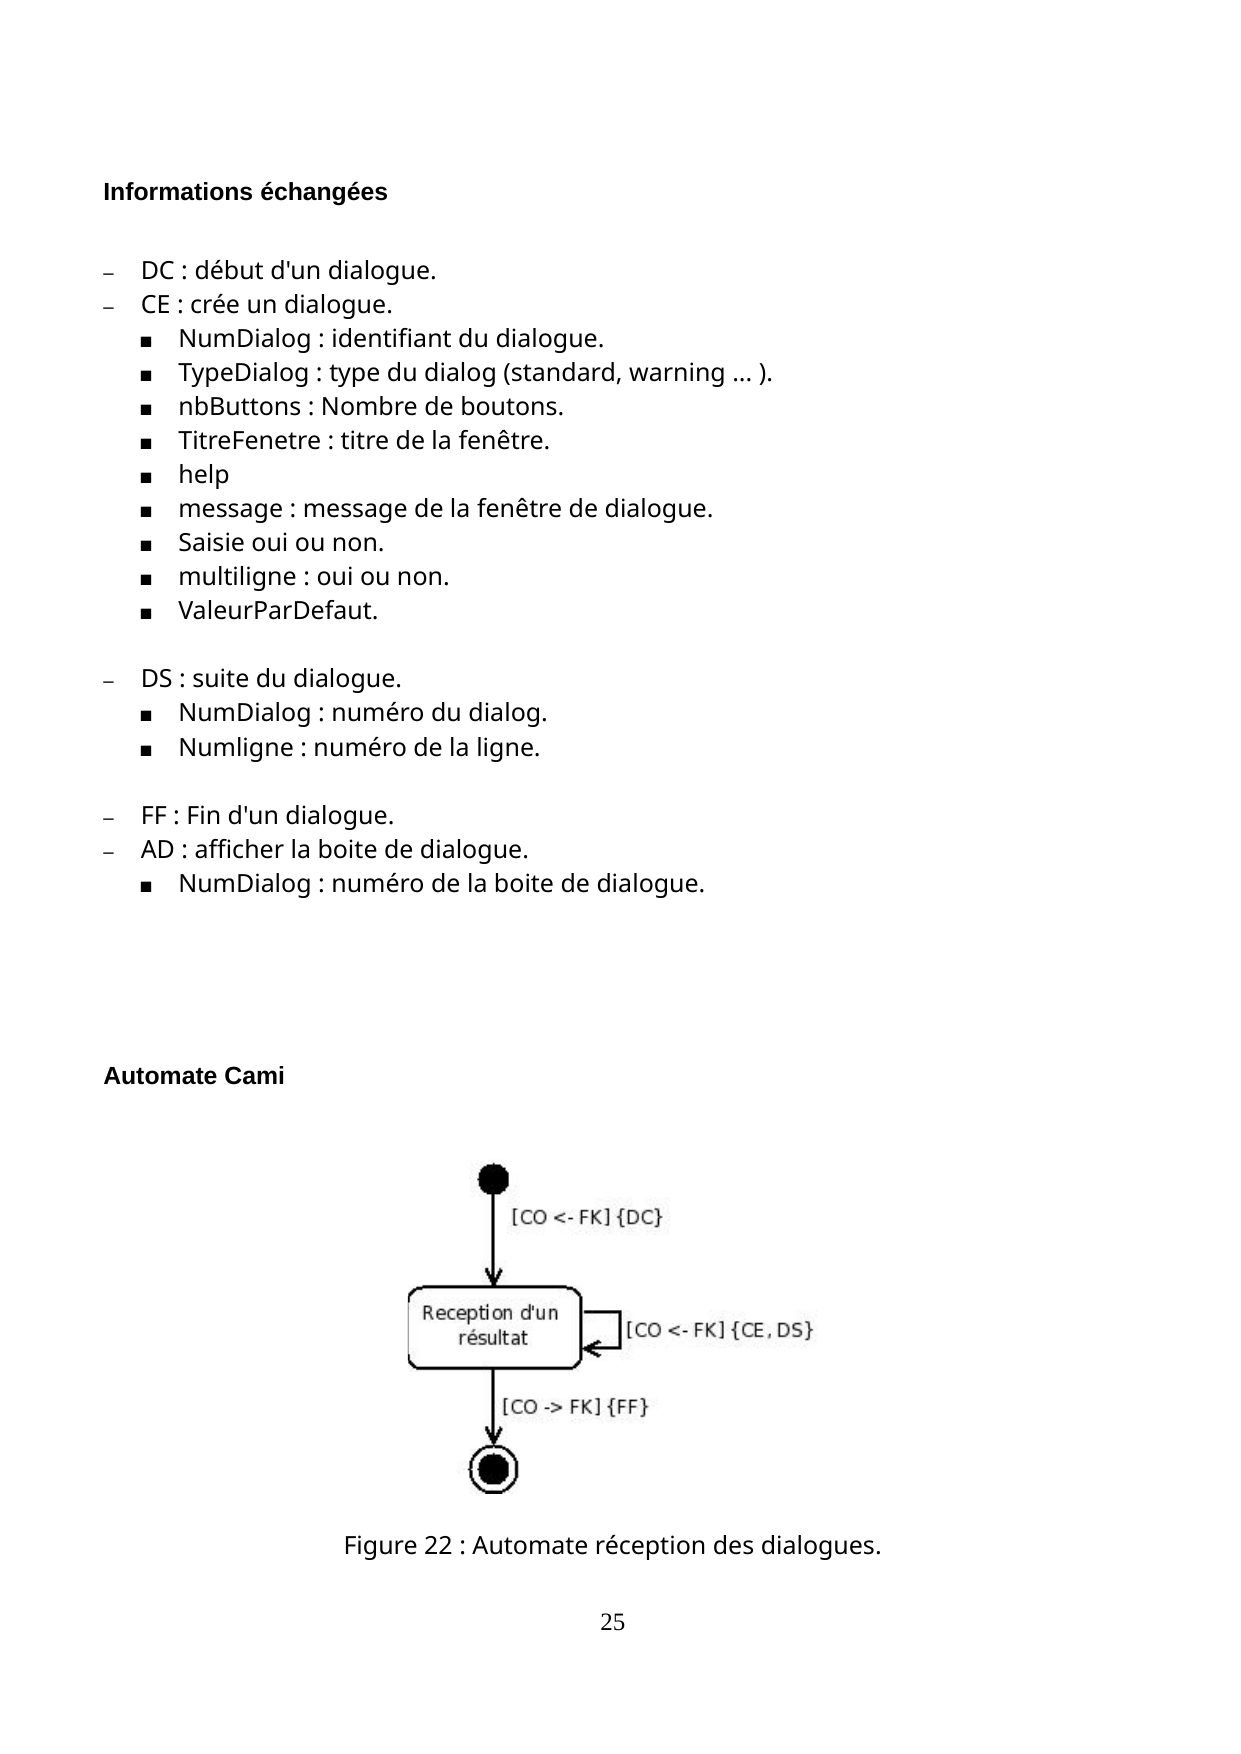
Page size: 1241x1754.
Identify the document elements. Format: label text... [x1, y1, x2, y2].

list help [141, 457, 1122, 491]
list FF : Fin d'un dialogue. [103, 797, 1122, 831]
list NumDialog : numéro du dialog. [141, 695, 1122, 729]
list TypeDialog : type du dialog (standard, warning ... ). [141, 354, 1122, 388]
list nbButtons : Nombre de boutons. [141, 388, 1122, 423]
list AD : afficher la boite de dialogue. [103, 831, 1122, 865]
list message : message de la fenêtre de dialogue. [141, 491, 1122, 525]
list NumDialog : numéro de la boite de dialogue. [141, 865, 1122, 899]
list CE : crée un dialogue. [103, 286, 1122, 320]
text Figure 22 : Automate réception des dialogues. [103, 1528, 1122, 1562]
list DC : début d'un dialogue. [103, 252, 1122, 286]
subtitle Informations échangées [103, 177, 1122, 206]
list NumDialog : identifiant du dialogue. [141, 320, 1122, 354]
list ValeurParDefaut. [141, 593, 1122, 627]
list DS : suite du dialogue. [103, 661, 1122, 695]
subtitle Automate Cami [103, 1061, 1122, 1089]
list multiligne : oui ou non. [141, 559, 1122, 593]
list Saisie oui ou non. [141, 525, 1122, 559]
picture [407, 1135, 818, 1494]
list Numligne : numéro de la ligne. [141, 729, 1122, 763]
list TitreFenetre : titre de la fenêtre. [141, 423, 1122, 457]
